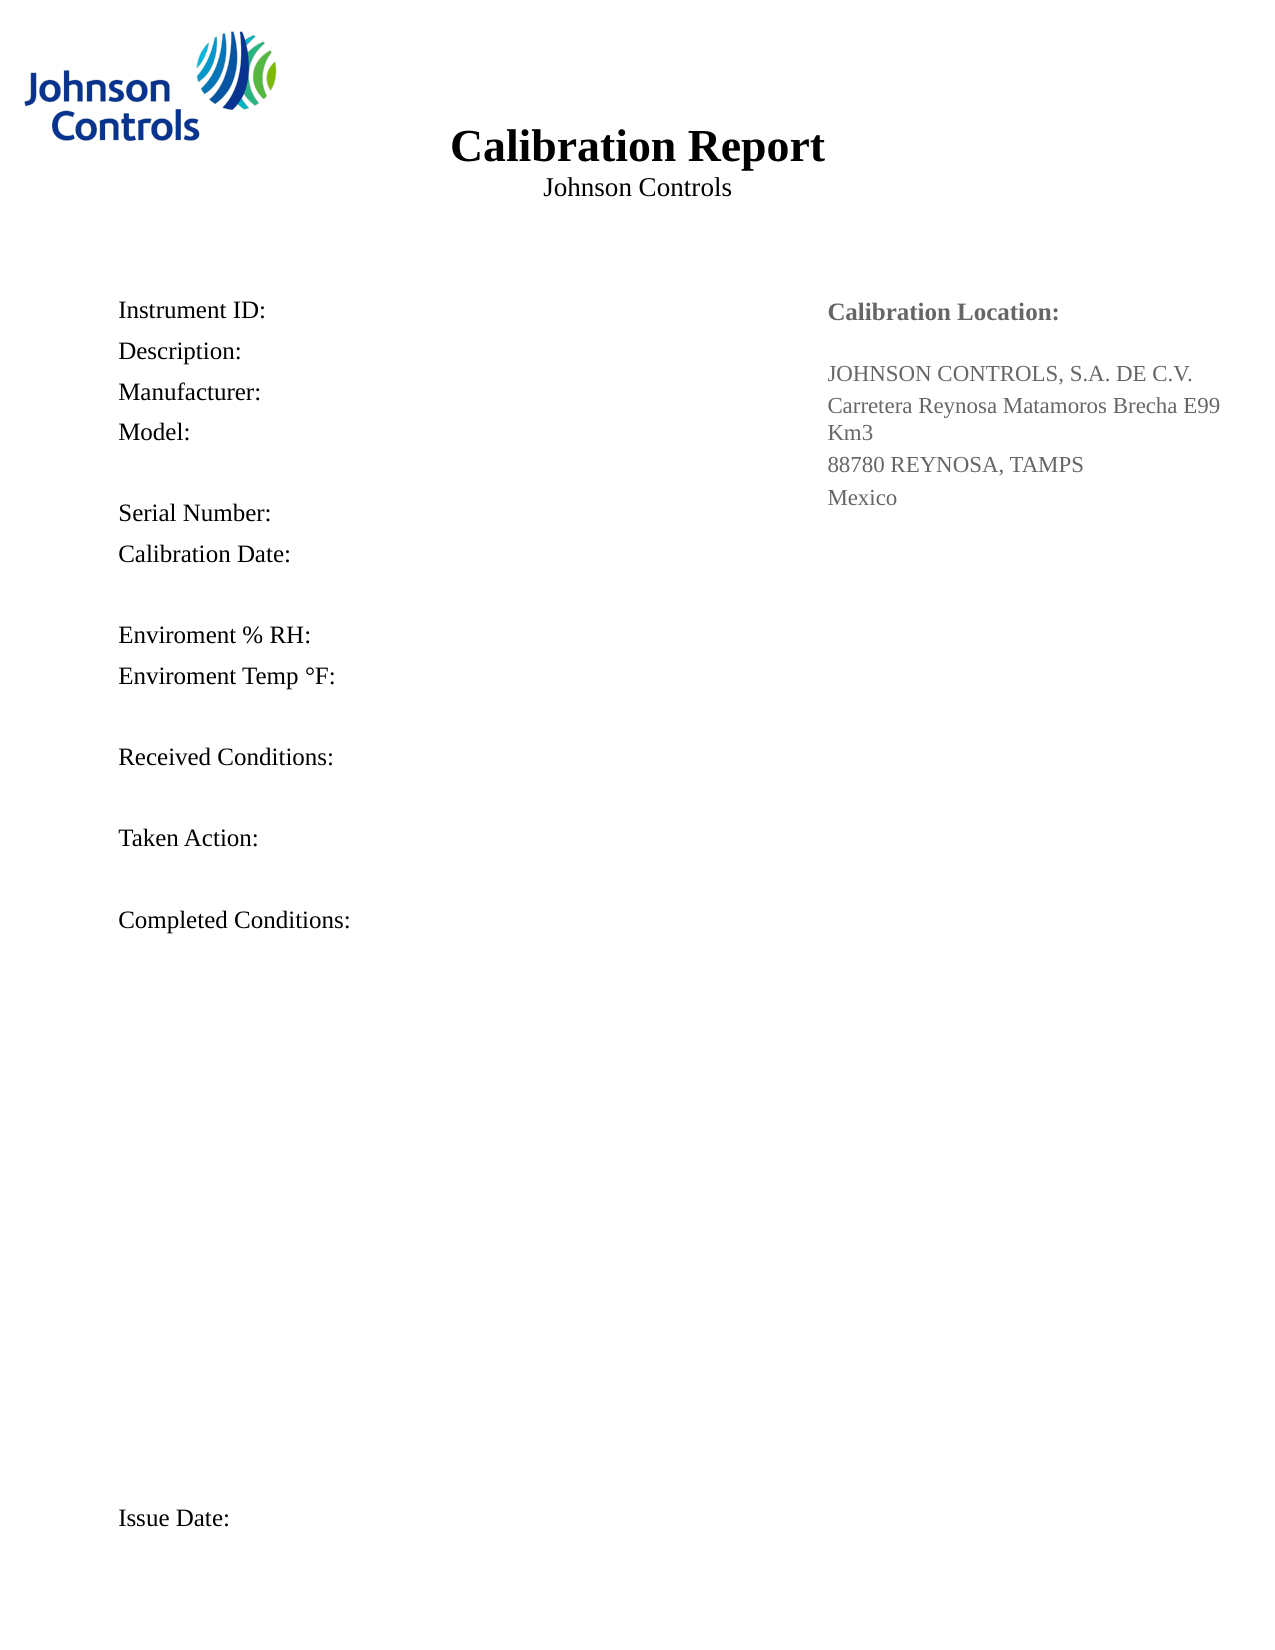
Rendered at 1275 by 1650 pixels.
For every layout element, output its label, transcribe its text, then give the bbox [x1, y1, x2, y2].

text Calibration Date: [118, 539, 1157, 568]
text Completed Conditions: [118, 905, 1157, 933]
text Taken Action: [118, 823, 1157, 852]
text Enviroment % RH: [118, 620, 1157, 649]
text Serial Number: [118, 498, 1157, 527]
text Model: [118, 417, 1157, 446]
text Enviroment Temp °F: [118, 661, 1157, 690]
text Manufacturer: [118, 377, 1157, 405]
picture [0, 0, 301, 168]
text Instrument ID: [118, 295, 1157, 324]
text Description: [118, 336, 1157, 365]
text Received Conditions: [118, 742, 1157, 771]
